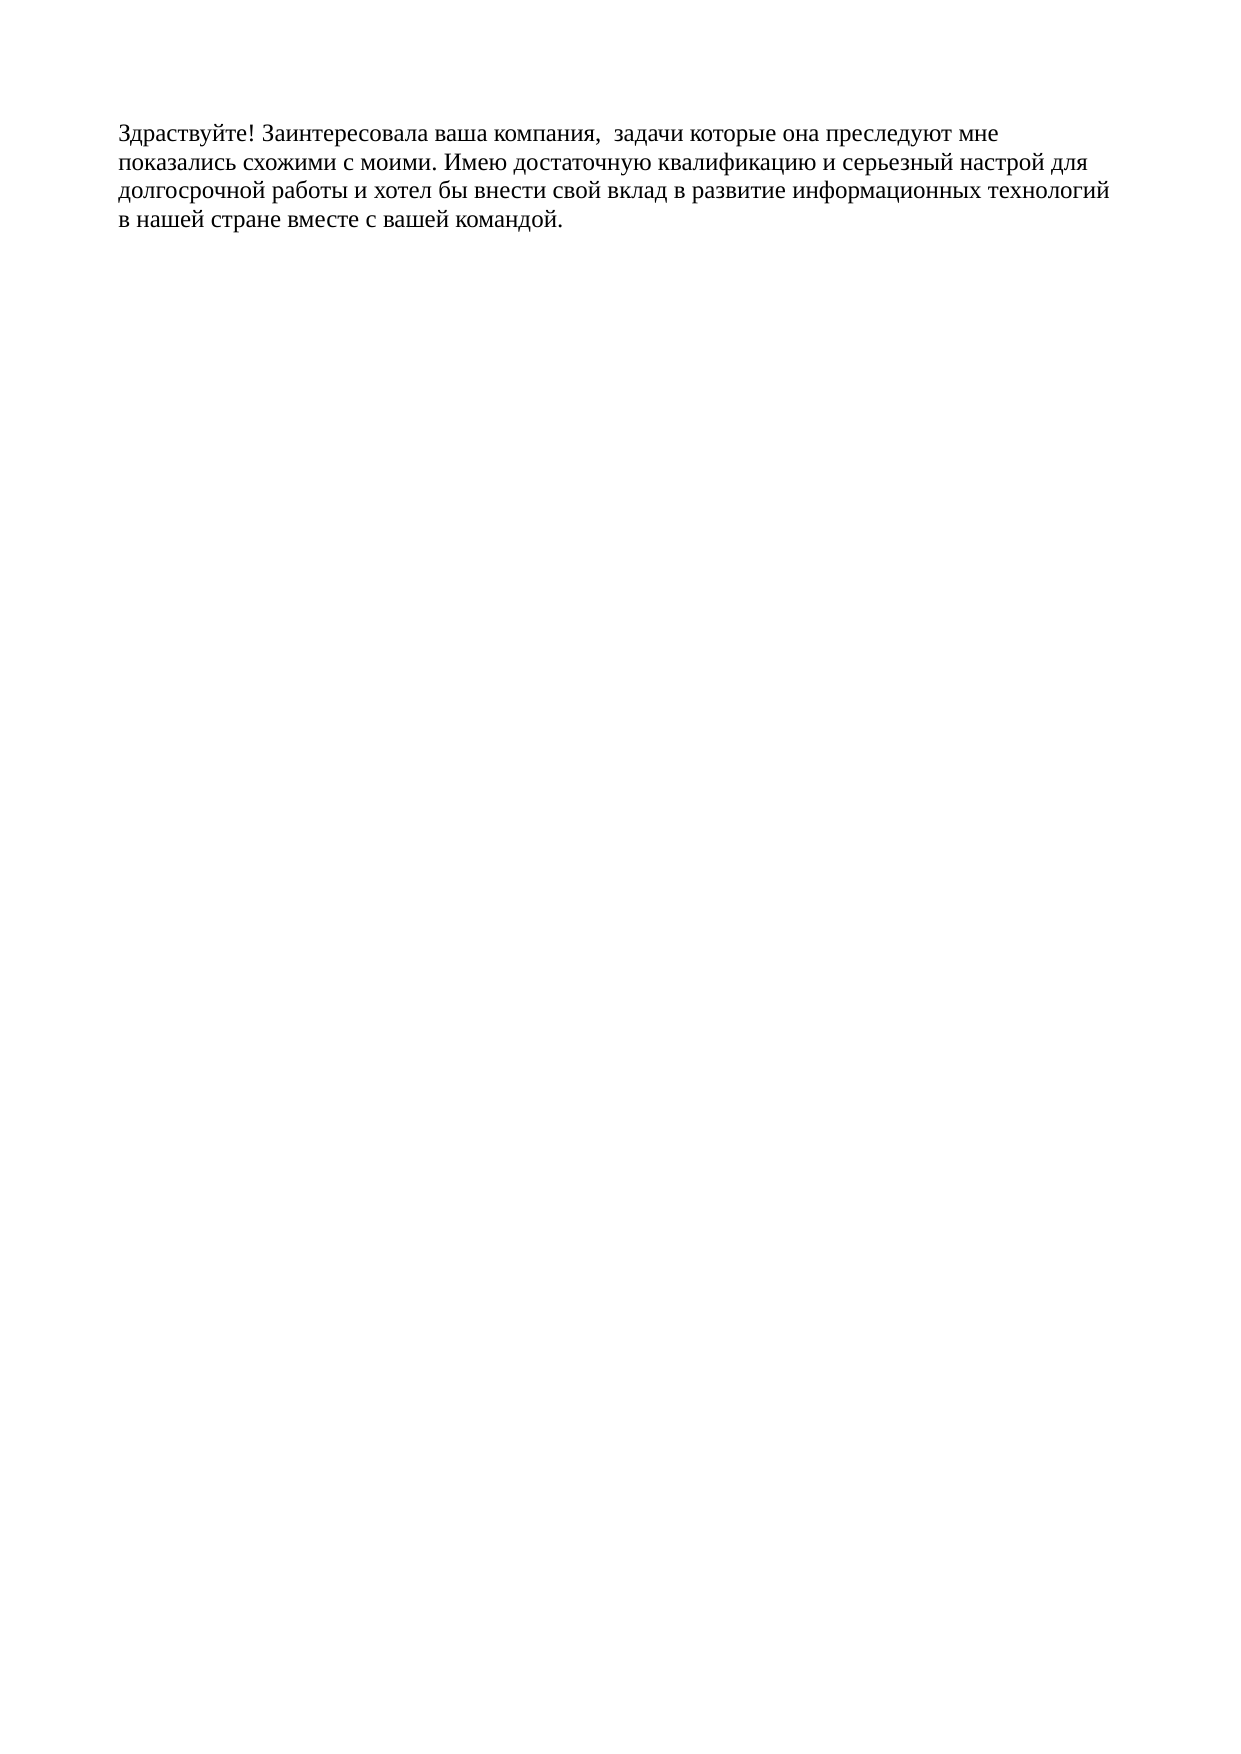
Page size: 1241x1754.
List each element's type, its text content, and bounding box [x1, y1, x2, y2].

text Здраствуйте! Заинтересовала ваша компания, задачи которые она преследуют мне показались схожими с моими. Имею достаточную квалификацию и серьезный настрой для долгосрочной работы и хотел бы внести свой вклад в развитие информационных технологий в нашей стране вместе с вашей командой. [118, 118, 1122, 233]
